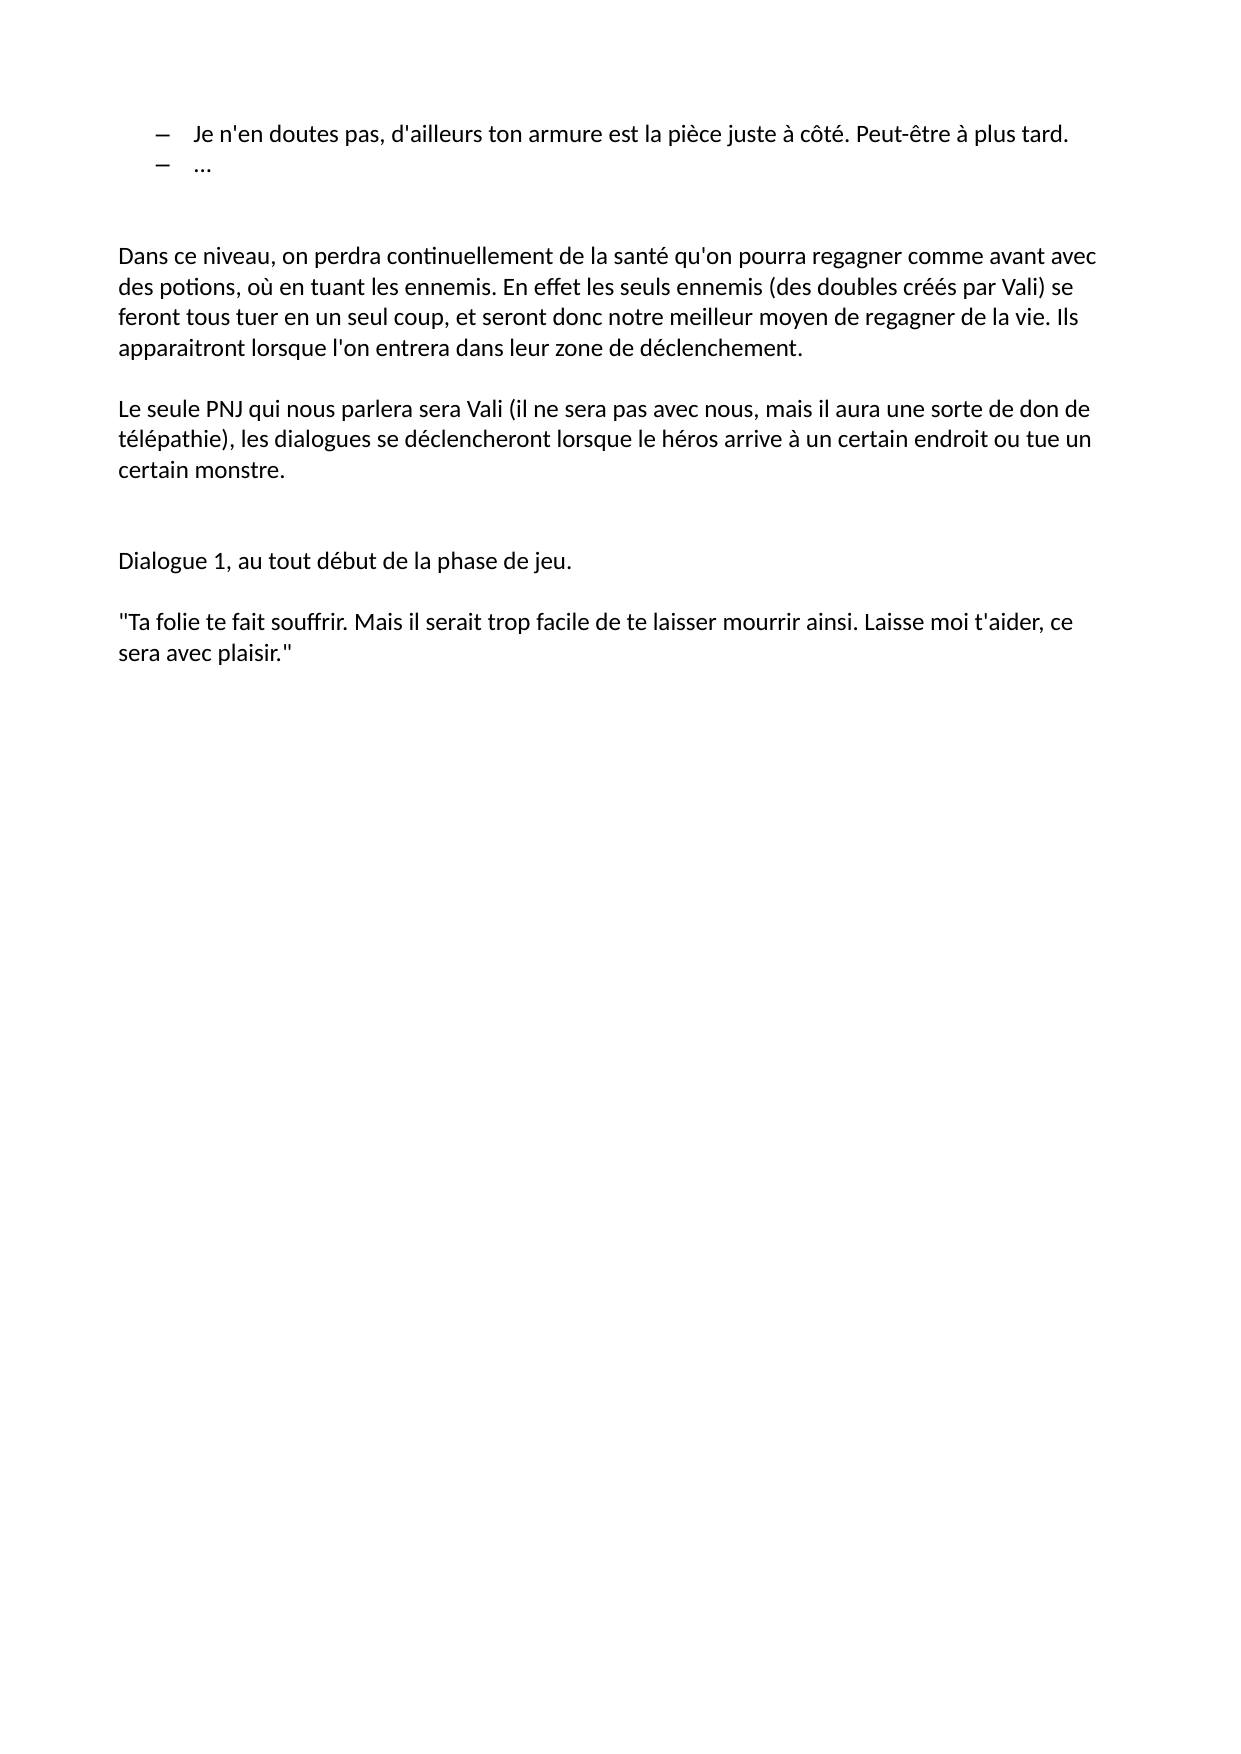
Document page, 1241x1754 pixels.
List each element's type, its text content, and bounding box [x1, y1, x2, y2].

text Dans ce niveau, on perdra continuellement de la santé qu'on pourra regagner comme avant avec des potions, où en tuant les ennemis. En effet les seuls ennemis (des doubles créés par Vali) se feront tous tuer en un seul coup, et seront donc notre meilleur moyen de regagner de la vie. Ils apparaitront lorsque l'on entrera dans leur zone de déclenchement. [118, 240, 1122, 362]
list ... [156, 149, 1122, 179]
list Je n'en doutes pas, d'ailleurs ton armure est la pièce juste à côté. Peut-être à plus tard. [156, 118, 1122, 149]
text Le seule PNJ qui nous parlera sera Vali (il ne sera pas avec nous, mais il aura une sorte de don de télépathie), les dialogues se déclencheront lorsque le héros arrive à un certain endroit ou tue un certain monstre. [118, 393, 1122, 484]
text "Ta folie te fait souffrir. Mais il serait trop facile de te laisser mourrir ainsi. Laisse moi t'aider, ce sera avec plaisir." [118, 606, 1122, 667]
text Dialogue 1, au tout début de la phase de jeu. [118, 545, 1122, 576]
